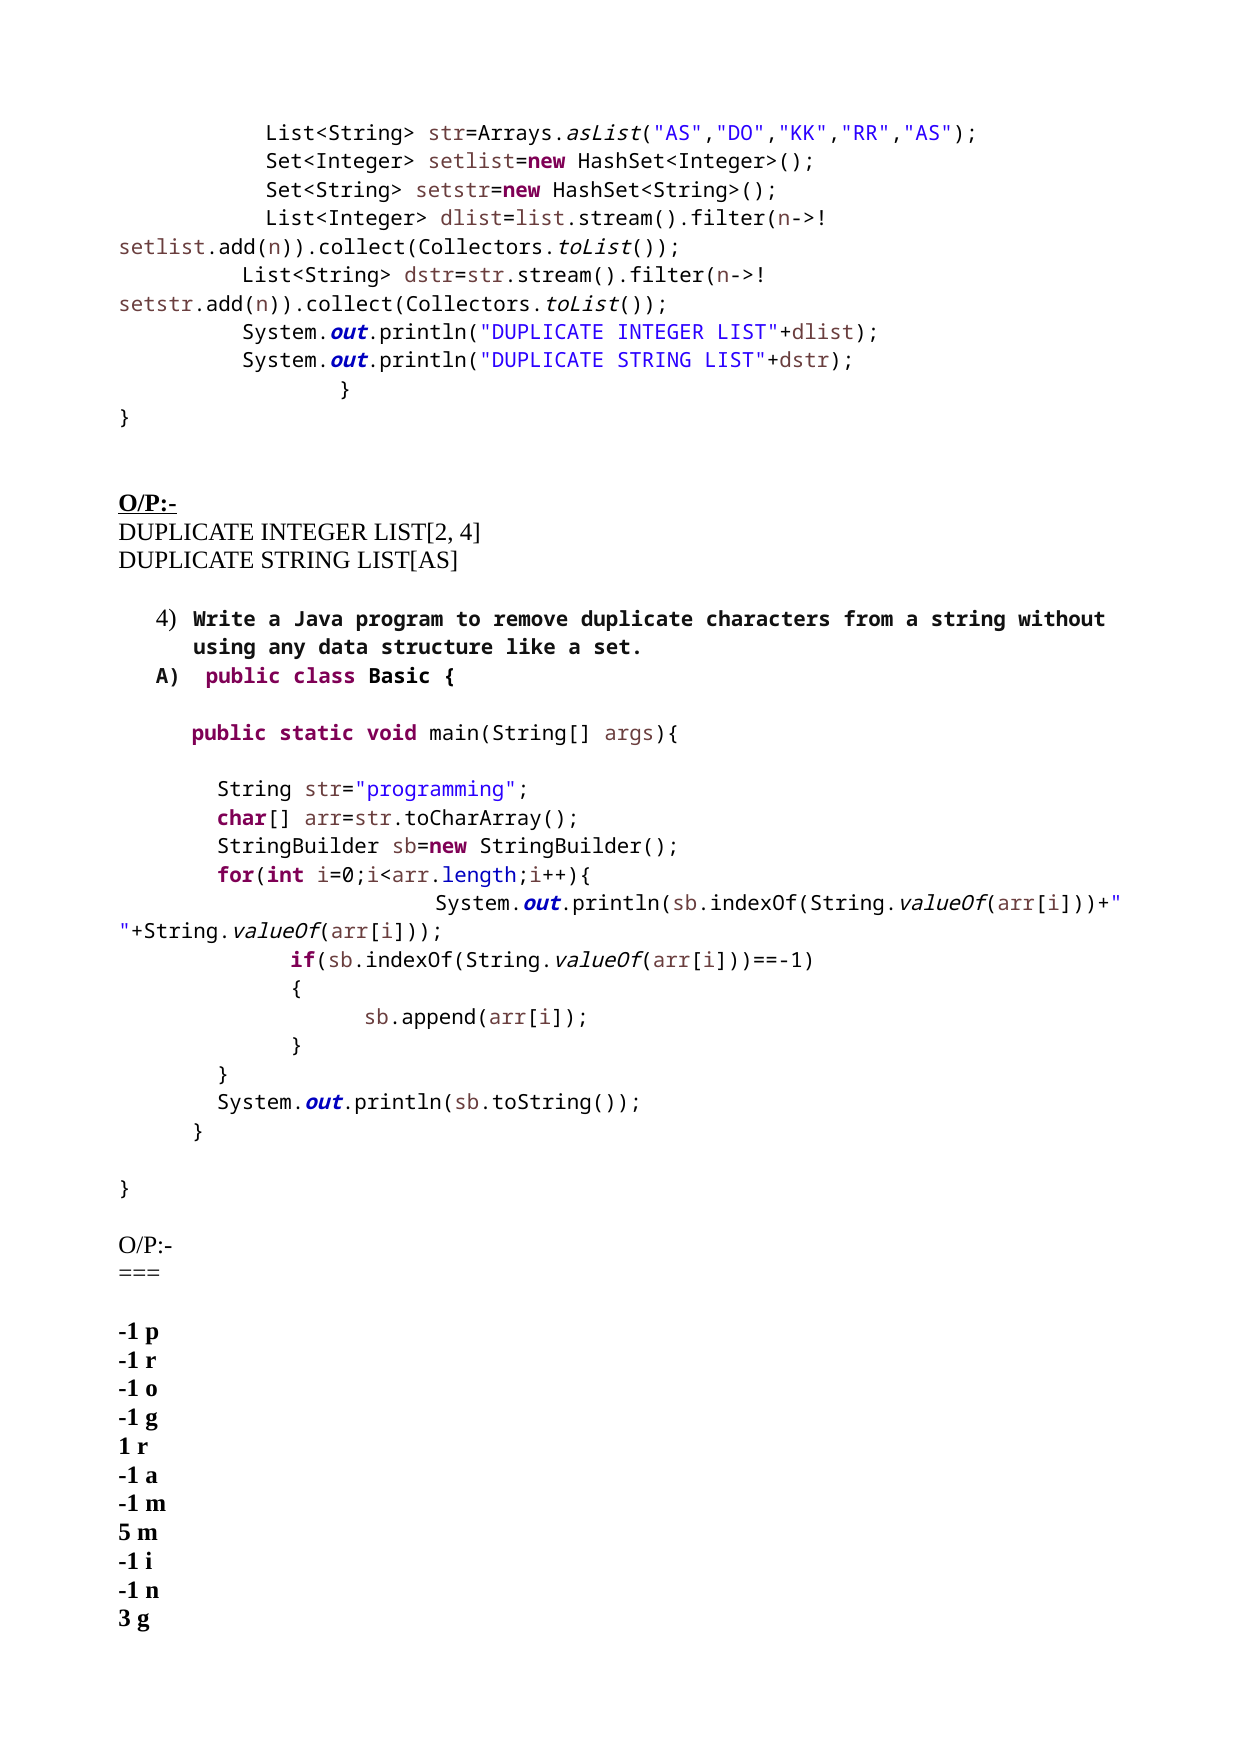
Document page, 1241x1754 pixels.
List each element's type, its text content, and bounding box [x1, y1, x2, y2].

text Set<String> setstr=new HashSet<String>(); [118, 175, 1122, 203]
text } [118, 1059, 1122, 1087]
text System.out.println(sb.toString()); [118, 1087, 1122, 1116]
text } [118, 1173, 1122, 1201]
text } [118, 1116, 1122, 1144]
text { [118, 973, 1122, 1002]
text List<String> str=Arrays.asList("AS","DO","KK","RR","AS"); [118, 118, 1122, 147]
text === [118, 1258, 1122, 1287]
text System.out.println("DUPLICATE STRING LIST"+dstr); [118, 346, 1122, 374]
text 3 g [118, 1603, 1122, 1632]
text List<Integer> dlist=list.stream().filter(n->!setlist.add(n)).collect(Collectors.toList()); [118, 203, 1122, 260]
text System.out.println(sb.indexOf(String.valueOf(arr[i]))+" "+String.valueOf(arr[i])); [118, 888, 1122, 945]
text A) public class Basic { [118, 661, 1122, 689]
text 1 r [118, 1431, 1122, 1460]
text System.out.println("DUPLICATE INTEGER LIST"+dlist); [118, 317, 1122, 346]
text -1 p [118, 1316, 1122, 1345]
text sb.append(arr[i]); [118, 1002, 1122, 1030]
text -1 m [118, 1488, 1122, 1517]
text O/P:- [118, 488, 1122, 517]
list Write a Java program to remove duplicate characters from a string without using any data structure like a set. [156, 603, 1122, 661]
text } [118, 402, 1122, 431]
text -1 a [118, 1460, 1122, 1488]
text List<String> dstr=str.stream().filter(n->!setstr.add(n)).collect(Collectors.toList()); [118, 260, 1122, 317]
text for(int i=0;i<arr.length;i++){ [118, 860, 1122, 888]
text if(sb.indexOf(String.valueOf(arr[i]))==-1) [118, 945, 1122, 973]
text DUPLICATE INTEGER LIST[2, 4] [118, 517, 1122, 545]
text char[] arr=str.toCharArray(); [118, 803, 1122, 831]
text String str="programming"; [118, 774, 1122, 803]
text DUPLICATE STRING LIST[AS] [118, 545, 1122, 574]
text -1 i [118, 1546, 1122, 1575]
text public static void main(String[] args){ [118, 718, 1122, 746]
text } [118, 1030, 1122, 1059]
text -1 n [118, 1575, 1122, 1603]
text -1 g [118, 1402, 1122, 1431]
text -1 o [118, 1373, 1122, 1402]
text -1 r [118, 1345, 1122, 1373]
text 5 m [118, 1517, 1122, 1546]
text StringBuilder sb=new StringBuilder(); [118, 831, 1122, 860]
text O/P:- [118, 1230, 1122, 1258]
text Set<Integer> setlist=new HashSet<Integer>(); [118, 147, 1122, 175]
text } [118, 374, 1122, 402]
